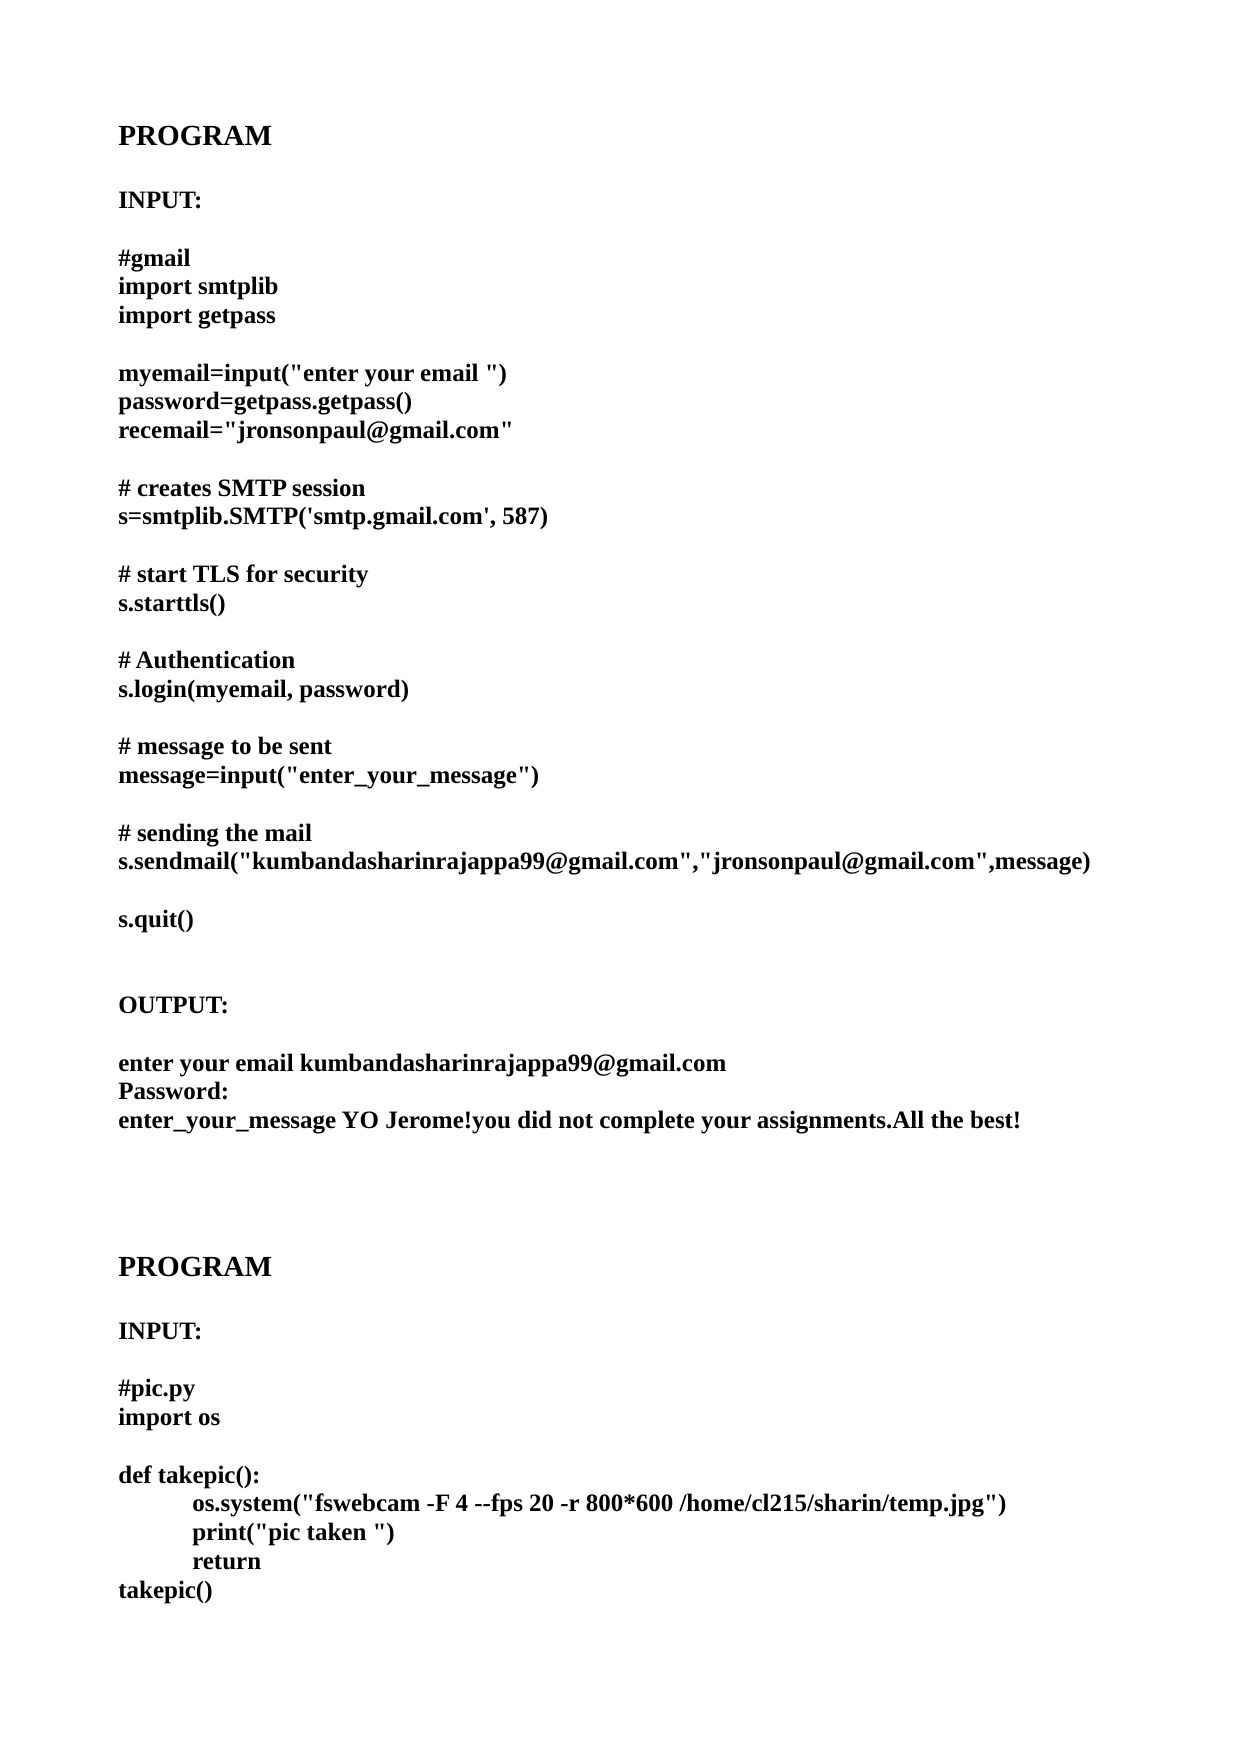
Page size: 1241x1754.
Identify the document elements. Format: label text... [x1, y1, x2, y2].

text takepic() [118, 1575, 1122, 1603]
text s.login(myemail, password) [118, 674, 1122, 703]
text # creates SMTP session [118, 473, 1122, 501]
text myemail=input("enter your email ") [118, 358, 1122, 386]
text import getpass [118, 300, 1122, 329]
text # start TLS for security [118, 559, 1122, 588]
text PROGRAM [118, 1249, 1122, 1282]
text s.starttls() [118, 588, 1122, 616]
text import os [118, 1402, 1122, 1431]
text os.system("fswebcam -F 4 --fps 20 -r 800*600 /home/cl215/sharin/temp.jpg") [118, 1488, 1122, 1517]
text s=smtplib.SMTP('smtp.gmail.com', 587) [118, 501, 1122, 530]
text import smtplib [118, 271, 1122, 300]
text # message to be sent [118, 731, 1122, 760]
text password=getpass.getpass() [118, 386, 1122, 415]
text print("pic taken ") [118, 1517, 1122, 1546]
text # sending the mail [118, 818, 1122, 846]
text INPUT: [118, 185, 1122, 214]
text recemail="jronsonpaul@gmail.com" [118, 415, 1122, 444]
text s.sendmail("kumbandasharinrajappa99@gmail.com","jronsonpaul@gmail.com",message) [118, 846, 1122, 875]
text PROGRAM [118, 118, 1122, 152]
text Password: [118, 1076, 1122, 1105]
text OUTPUT: [118, 990, 1122, 1019]
text enter_your_message YO Jerome!you did not complete your assignments.All the best! [118, 1105, 1122, 1134]
text #pic.py [118, 1373, 1122, 1402]
text def takepic(): [118, 1460, 1122, 1488]
text INPUT: [118, 1316, 1122, 1345]
text return [118, 1546, 1122, 1575]
text # Authentication [118, 645, 1122, 674]
text enter your email kumbandasharinrajappa99@gmail.com [118, 1048, 1122, 1076]
text #gmail [118, 243, 1122, 271]
text message=input("enter_your_message") [118, 760, 1122, 789]
text s.quit() [118, 904, 1122, 933]
